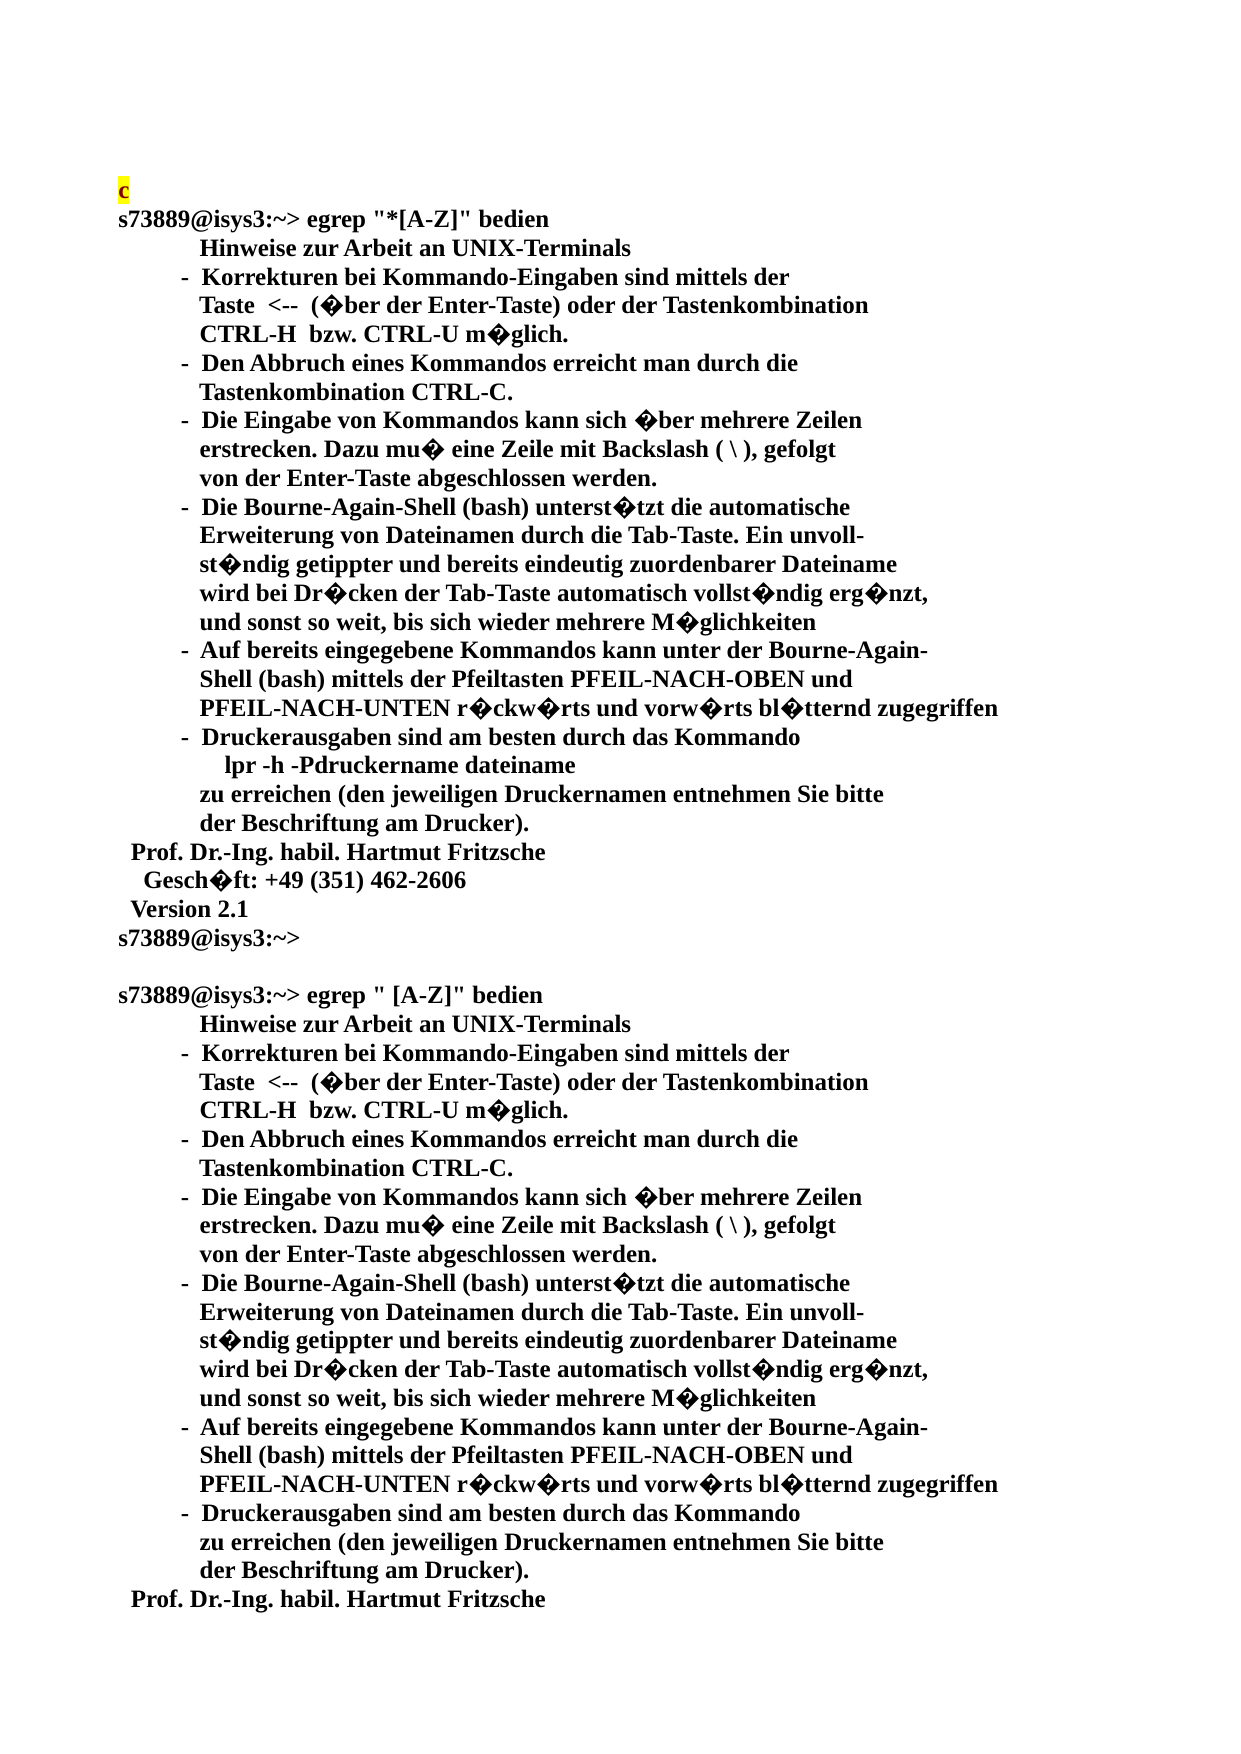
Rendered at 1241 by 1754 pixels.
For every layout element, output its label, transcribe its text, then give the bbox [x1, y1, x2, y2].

text c [118, 176, 1122, 204]
text Erweiterung von Dateinamen durch die Tab-Taste. Ein unvoll- [118, 1297, 1122, 1326]
text Erweiterung von Dateinamen durch die Tab-Taste. Ein unvoll- [118, 521, 1122, 549]
text - Die Bourne-Again-Shell (bash) unterst�tzt die automatische [118, 492, 1122, 521]
text Prof. Dr.-Ing. habil. Hartmut Fritzsche [118, 1584, 1122, 1613]
text von der Enter-Taste abgeschlossen werden. [118, 463, 1122, 492]
text - Den Abbruch eines Kommandos erreicht man durch die [118, 348, 1122, 377]
text - Auf bereits eingegebene Kommandos kann unter der Bourne-Again- [118, 636, 1122, 664]
text wird bei Dr�cken der Tab-Taste automatisch vollst�ndig erg�nzt, [118, 1354, 1122, 1383]
text Hinweise zur Arbeit an UNIX-Terminals [118, 233, 1122, 262]
text zu erreichen (den jeweiligen Druckernamen entnehmen Sie bitte [118, 779, 1122, 808]
text und sonst so weit, bis sich wieder mehrere M�glichkeiten [118, 1383, 1122, 1412]
text von der Enter-Taste abgeschlossen werden. [118, 1239, 1122, 1268]
text - Den Abbruch eines Kommandos erreicht man durch die [118, 1124, 1122, 1153]
text Taste <-- (�ber der Enter-Taste) oder der Tastenkombination [118, 291, 1122, 319]
text Shell (bash) mittels der Pfeiltasten PFEIL-NACH-OBEN und [118, 1441, 1122, 1469]
text - Die Eingabe von Kommandos kann sich �ber mehrere Zeilen [118, 406, 1122, 434]
text - Korrekturen bei Kommando-Eingaben sind mittels der [118, 1038, 1122, 1067]
text Prof. Dr.-Ing. habil. Hartmut Fritzsche [118, 837, 1122, 866]
text Taste <-- (�ber der Enter-Taste) oder der Tastenkombination [118, 1067, 1122, 1096]
text Tastenkombination CTRL-C. [118, 377, 1122, 406]
text Tastenkombination CTRL-C. [118, 1153, 1122, 1182]
text st�ndig getippter und bereits eindeutig zuordenbarer Dateiname [118, 1326, 1122, 1354]
text s73889@isys3:~> [118, 923, 1122, 952]
text PFEIL-NACH-UNTEN r�ckw�rts und vorw�rts bl�tternd zugegriffen [118, 693, 1122, 722]
text Version 2.1 [118, 894, 1122, 923]
text erstrecken. Dazu mu� eine Zeile mit Backslash ( \ ), gefolgt [118, 1211, 1122, 1239]
text - Korrekturen bei Kommando-Eingaben sind mittels der [118, 262, 1122, 291]
text - Auf bereits eingegebene Kommandos kann unter der Bourne-Again- [118, 1412, 1122, 1441]
text zu erreichen (den jeweiligen Druckernamen entnehmen Sie bitte [118, 1527, 1122, 1556]
text s73889@isys3:~> egrep " [A-Z]" bedien [118, 981, 1122, 1009]
text der Beschriftung am Drucker). [118, 808, 1122, 837]
text CTRL-H bzw. CTRL-U m�glich. [118, 1096, 1122, 1124]
text CTRL-H bzw. CTRL-U m�glich. [118, 319, 1122, 348]
text - Druckerausgaben sind am besten durch das Kommando [118, 1498, 1122, 1527]
text erstrecken. Dazu mu� eine Zeile mit Backslash ( \ ), gefolgt [118, 434, 1122, 463]
text - Druckerausgaben sind am besten durch das Kommando [118, 722, 1122, 751]
text und sonst so weit, bis sich wieder mehrere M�glichkeiten [118, 607, 1122, 636]
text lpr -h -Pdruckername dateiname [118, 751, 1122, 779]
text PFEIL-NACH-UNTEN r�ckw�rts und vorw�rts bl�tternd zugegriffen [118, 1469, 1122, 1498]
text st�ndig getippter und bereits eindeutig zuordenbarer Dateiname [118, 549, 1122, 578]
text - Die Bourne-Again-Shell (bash) unterst�tzt die automatische [118, 1268, 1122, 1297]
text wird bei Dr�cken der Tab-Taste automatisch vollst�ndig erg�nzt, [118, 578, 1122, 607]
text Hinweise zur Arbeit an UNIX-Terminals [118, 1009, 1122, 1038]
text s73889@isys3:~> egrep "*[A-Z]" bedien [118, 204, 1122, 233]
text Shell (bash) mittels der Pfeiltasten PFEIL-NACH-OBEN und [118, 664, 1122, 693]
text Gesch�ft: +49 (351) 462-2606 [118, 866, 1122, 894]
text - Die Eingabe von Kommandos kann sich �ber mehrere Zeilen [118, 1182, 1122, 1211]
text der Beschriftung am Drucker). [118, 1556, 1122, 1584]
